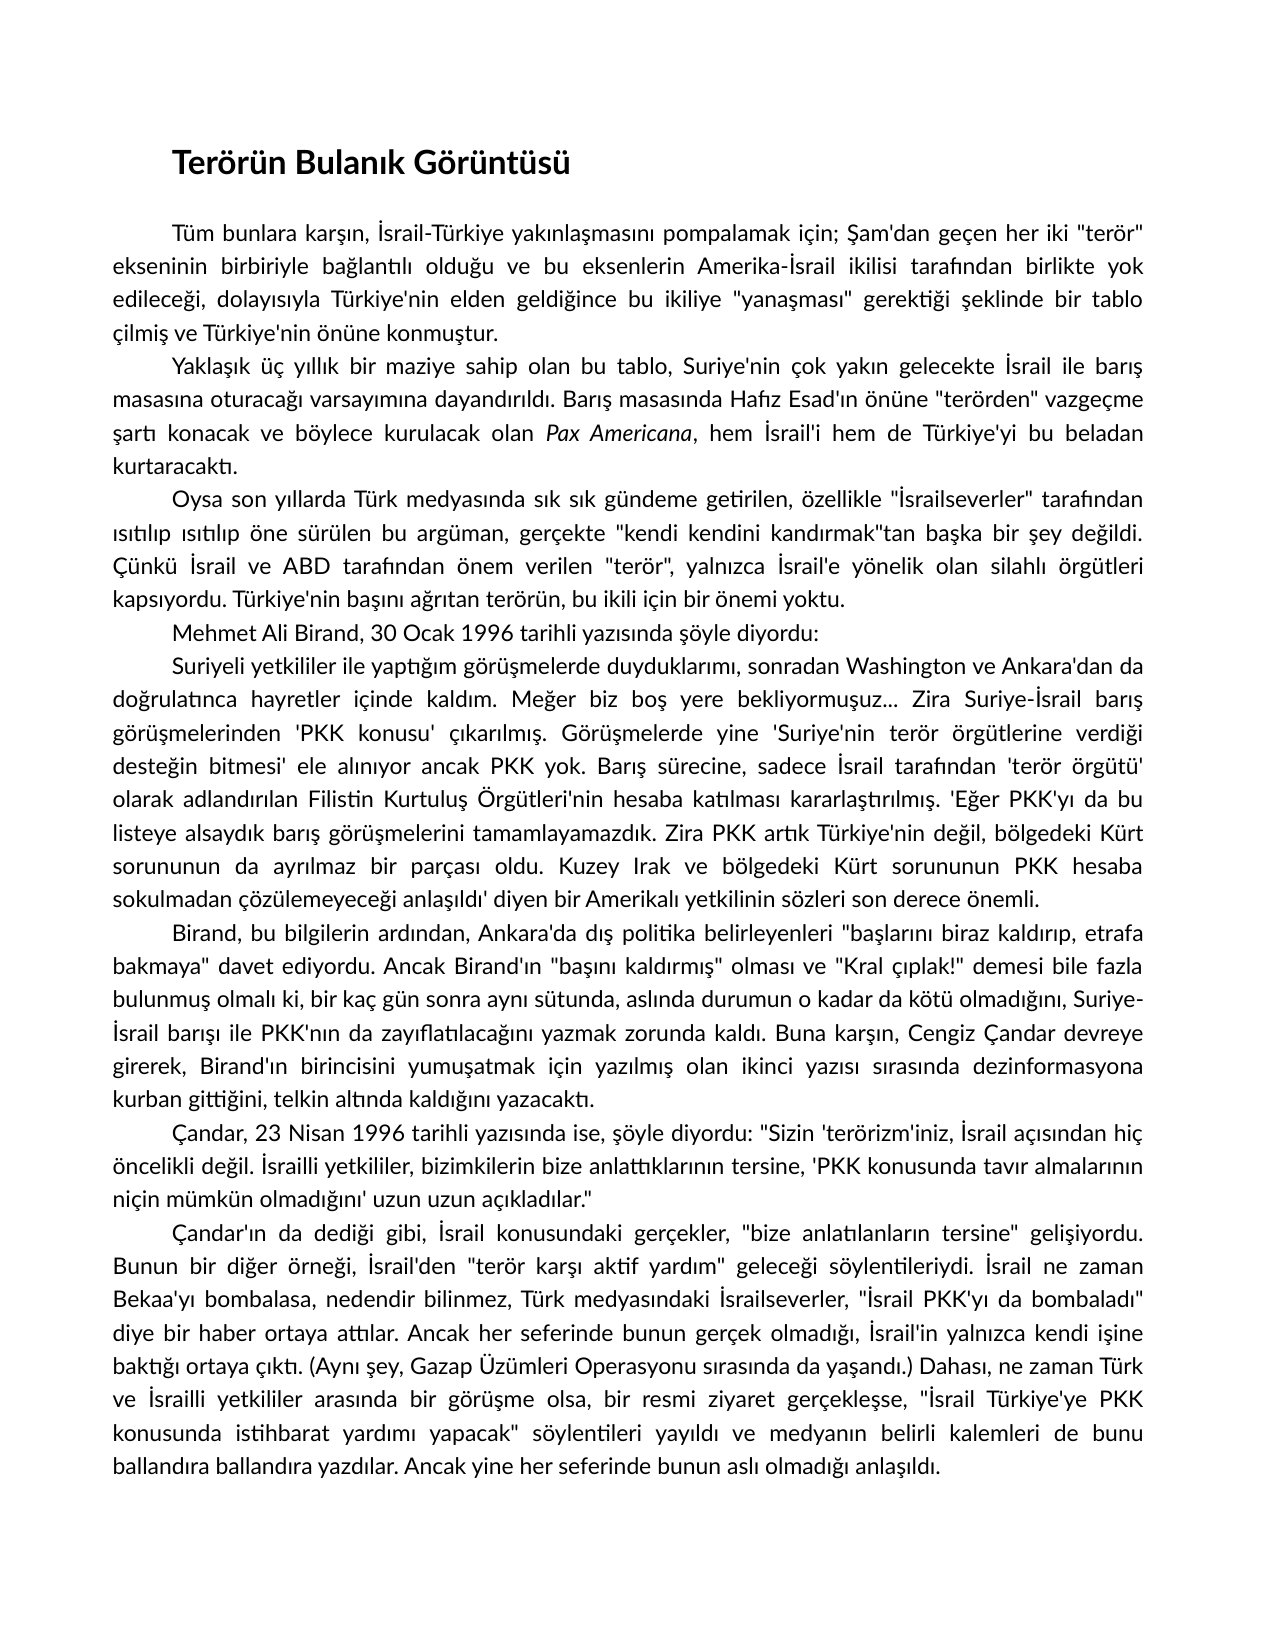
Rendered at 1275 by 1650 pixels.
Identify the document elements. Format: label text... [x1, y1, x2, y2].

text Çandar, 23 Nisan 1996 tarihli yazısında ise, şöyle diyordu: "Sizin 'terörizm'iniz, İsrail açısından hiç öncelikli değil. İsrailli yetkililer, bizimkilerin bize anlattıklarının tersine, 'PKK konusunda tavır almalarının niçin mümkün olmadığını' uzun uzun açıkladılar." [112, 1114, 1145, 1214]
text Tüm bunlara karşın, İsrail-Türkiye yakınlaşmasını pompalamak için; Şam'dan geçen her iki "terör" ekseninin birbiriyle bağlantılı olduğu ve bu eksenlerin Amerika-İsrail ikilisi tarafından birlikte yok edileceği, dolayısıyla Türkiye'nin elden geldiğince bu ikiliye "yanaşması" gerektiği şeklinde bir tablo çilmiş ve Türkiye'nin önüne konmuştur. [112, 214, 1145, 348]
text Birand, bu bilgilerin ardından, Ankara'da dış politika belirleyenleri "başlarını biraz kaldırıp, etrafa bakmaya" davet ediyordu. Ancak Birand'ın "başını kaldırmış" olması ve "Kral çıplak!" demesi bile fazla bulunmuş olmalı ki, bir kaç gün sonra aynı sütunda, aslında durumun o kadar da kötü olmadığını, Suriye-İsrail barışı ile PKK'nın da zayıflatılacağını yazmak zorunda kaldı. Buna karşın, Cengiz Çandar devreye girerek, Birand'ın birincisini yumuşatmak için yazılmış olan ikinci yazısı sırasında dezinformasyona kurban gittiğini, telkin altında kaldığını yazacaktı. [112, 914, 1145, 1114]
text Mehmet Ali Birand, 30 Ocak 1996 tarihli yazısında şöyle diyordu: [112, 614, 1145, 648]
text Yaklaşık üç yıllık bir maziye sahip olan bu tablo, Suriye'nin çok yakın gelecekte İsrail ile barış masasına oturacağı varsayımına dayandırıldı. Barış masasında Hafız Esad'ın önüne "terörden" vazgeçme şartı konacak ve böylece kurulacak olan Pax Americana, hem İsrail'i hem de Türkiye'yi bu beladan kurtaracaktı. [112, 348, 1145, 481]
text Çandar'ın da dediği gibi, İsrail konusundaki gerçekler, "bize anlatılanların tersine" gelişiyordu. Bunun bir diğer örneği, İsrail'den "terör karşı aktif yardım" geleceği söylentileriydi. İsrail ne zaman Bekaa'yı bombalasa, nedendir bilinmez, Türk medyasındaki İsrailseverler, "İsrail PKK'yı da bombaladı" diye bir haber ortaya attılar. Ancak her seferinde bunun gerçek olmadığı, İsrail'in yalnızca kendi işine baktığı ortaya çıktı. (Aynı şey, Gazap Üzümleri Operasyonu sırasında da yaşandı.) Dahası, ne zaman Türk ve İsrailli yetkililer arasında bir görüşme olsa, bir resmi ziyaret gerçekleşse, "İsrail Türkiye'ye PKK konusunda istihbarat yardımı yapacak" söylentileri yayıldı ve medyanın belirli kalemleri de bunu ballandıra ballandıra yazdılar. Ancak yine her seferinde bunun aslı olmadığı anlaşıldı. [112, 1214, 1145, 1481]
text Suriyeli yetkililer ile yaptığım görüşmelerde duyduklarımı, sonradan Washington ve Ankara'dan da doğrulatınca hayretler içinde kaldım. Meğer biz boş yere bekliyormuşuz... Zira Suriye-İsrail barış görüşmelerinden 'PKK konusu' çıkarılmış. Görüşmelerde yine 'Suriye'nin terör örgütlerine verdiği desteğin bitmesi' ele alınıyor ancak PKK yok. Barış sürecine, sadece İsrail tarafından 'terör örgütü' olarak adlandırılan Filistin Kurtuluş Örgütleri'nin hesaba katılması kararlaştırılmış. 'Eğer PKK'yı da bu listeye alsaydık barış görüşmelerini tamamlayamazdık. Zira PKK artık Türkiye'nin değil, bölgedeki Kürt sorununun da ayrılmaz bir parçası oldu. Kuzey Irak ve bölgedeki Kürt sorununun PKK hesaba sokulmadan çözülemeyeceği anlaşıldı' diyen bir Amerikalı yetkilinin sözleri son derece önemli. [112, 648, 1145, 914]
text Terörün Bulanık Görüntüsü [112, 148, 1145, 181]
text Oysa son yıllarda Türk medyasında sık sık gündeme getirilen, özellikle "İsrailseverler" tarafından ısıtılıp ısıtılıp öne sürülen bu argüman, gerçekte "kendi kendini kandırmak"tan başka bir şey değildi. Çünkü İsrail ve ABD tarafından önem verilen "terör", yalnızca İsrail'e yönelik olan silahlı örgütleri kapsıyordu. Türkiye'nin başını ağrıtan terörün, bu ikili için bir önemi yoktu. [112, 481, 1145, 614]
